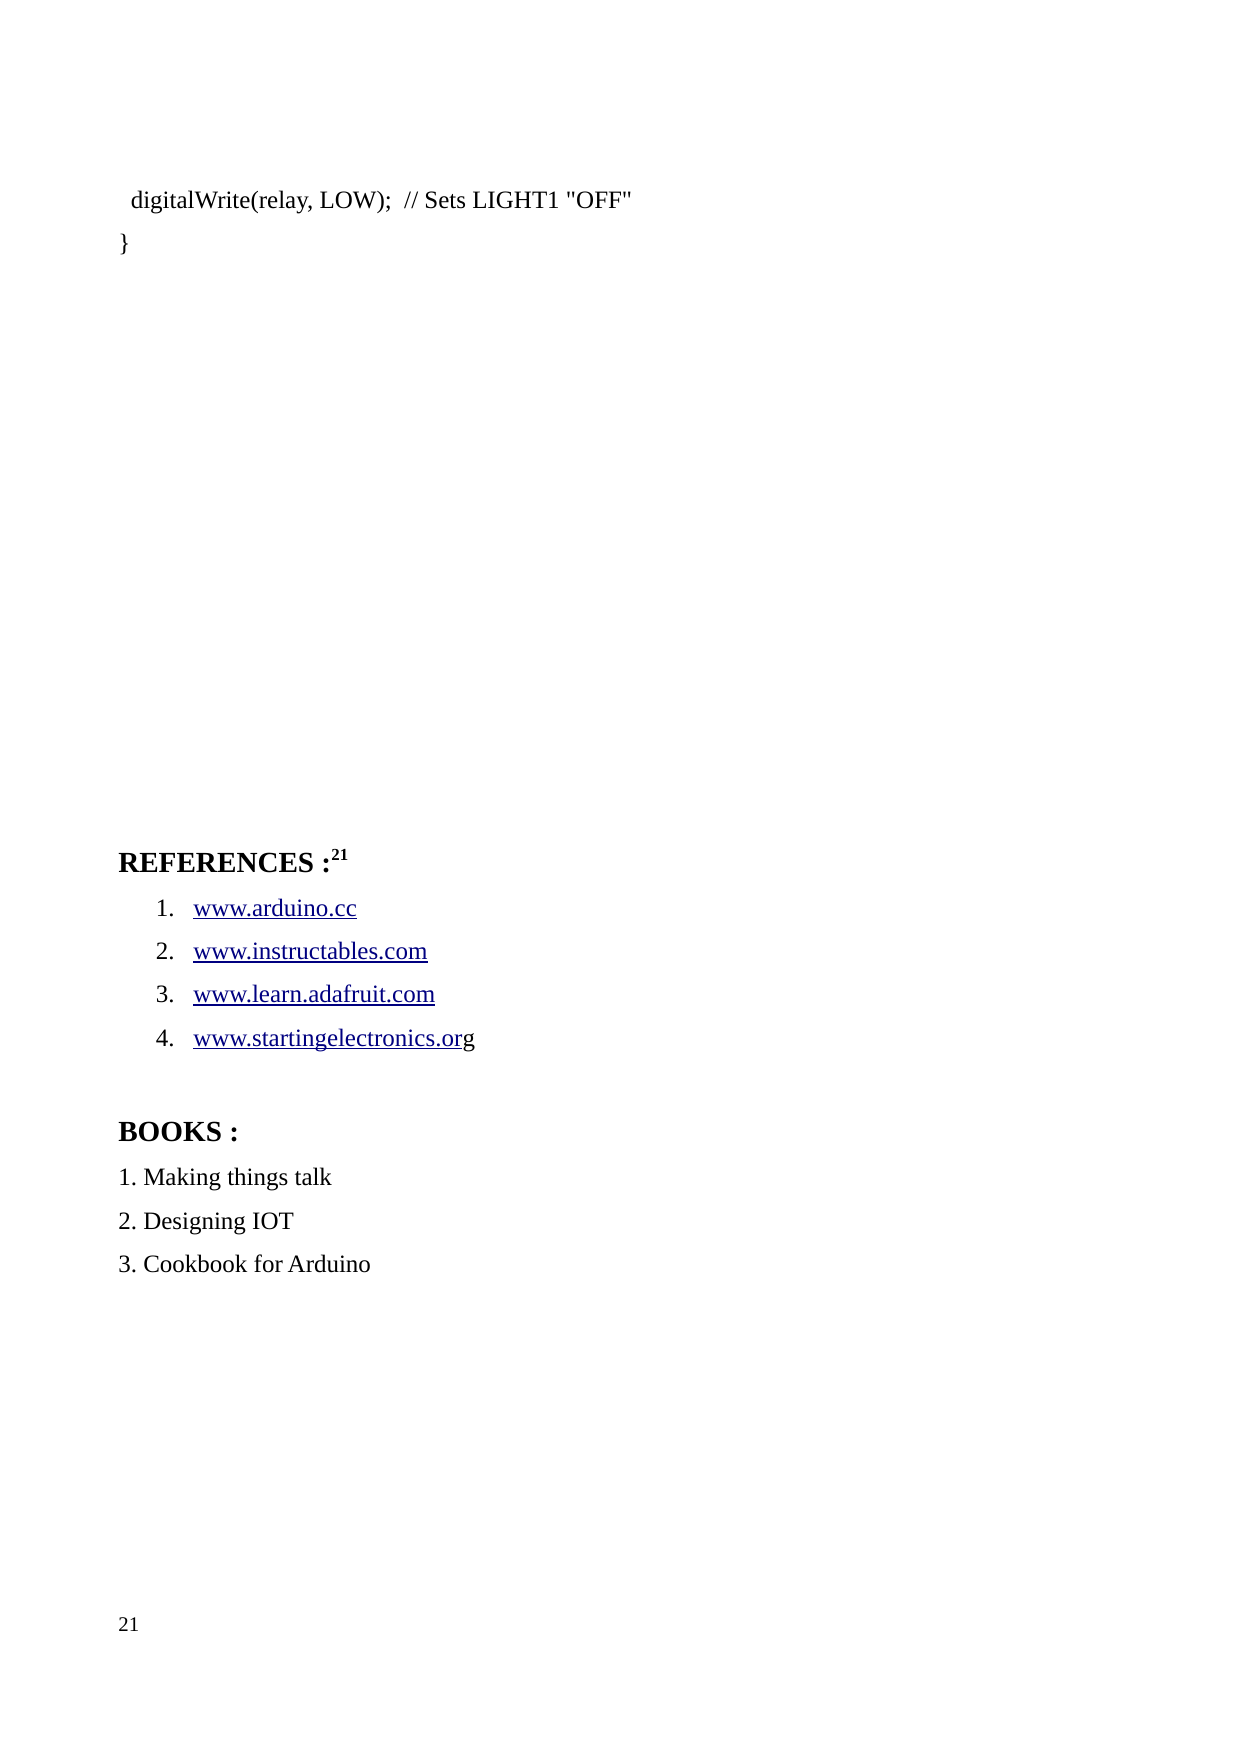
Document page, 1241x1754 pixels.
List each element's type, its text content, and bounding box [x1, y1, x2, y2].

list www.instructables.com [156, 936, 1122, 965]
list www.arduino.cc [156, 893, 1122, 922]
text REFERENCES : [118, 845, 1122, 878]
text 1. Making things talk [118, 1162, 1122, 1191]
text 3. Cookbook for Arduino [118, 1249, 1122, 1278]
list www.learn.adafruit.com [156, 979, 1122, 1008]
text } [118, 228, 1122, 257]
text BOOKS : [118, 1114, 1122, 1148]
text digitalWrite(relay, LOW); // Sets LIGHT1 "OFF" [118, 185, 1122, 214]
text 2. Designing IOT [118, 1206, 1122, 1234]
list www.startingelectronics.org [156, 1023, 1122, 1052]
